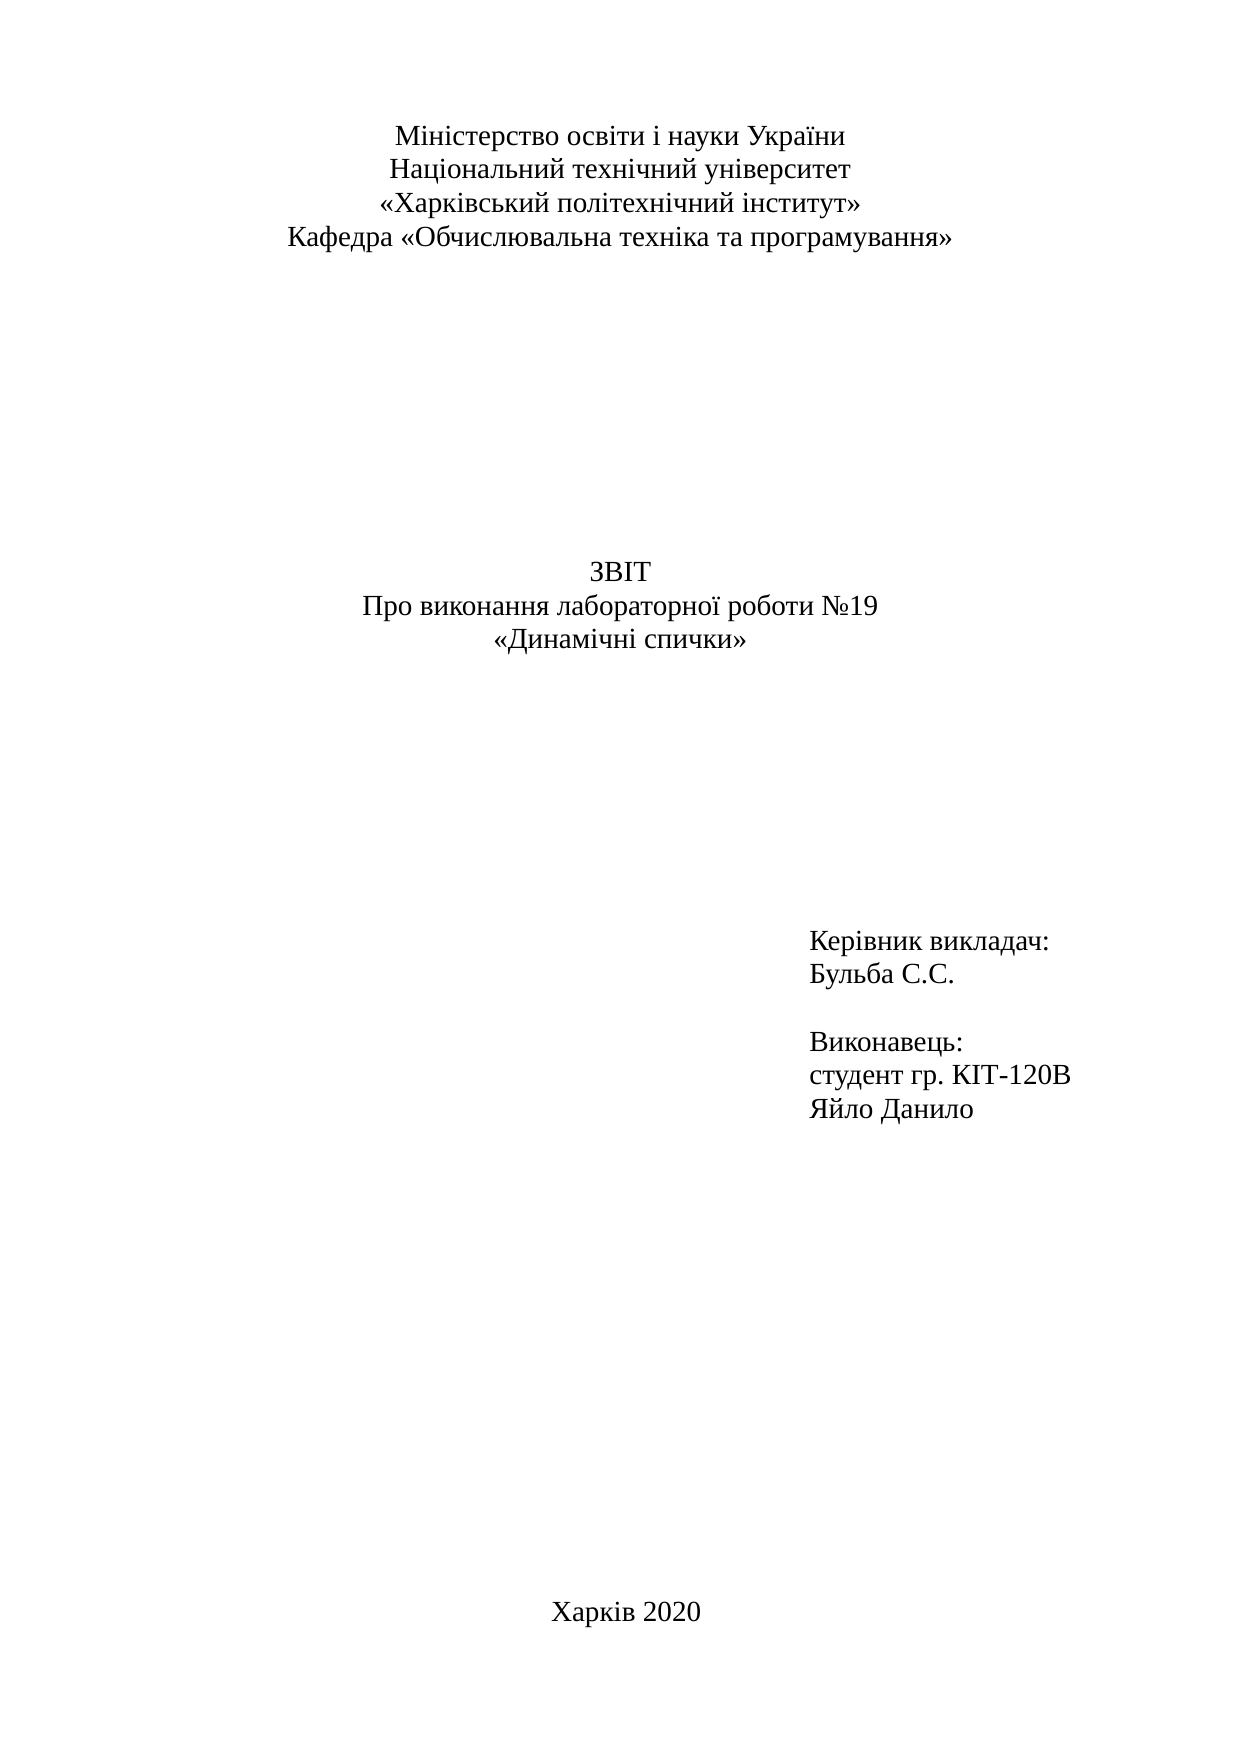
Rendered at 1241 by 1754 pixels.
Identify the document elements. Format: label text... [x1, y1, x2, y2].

text Міністерство освіти і науки України [118, 118, 1122, 152]
text Національний технічний університет [118, 152, 1122, 185]
text Про виконання лабораторної роботи №19 [118, 588, 1122, 621]
text ЗВІТ [118, 554, 1122, 588]
text Бульба С.С. [809, 957, 1122, 990]
text Харків 2020 [130, 1594, 1122, 1627]
text «Динамічні спички» [118, 621, 1122, 655]
text студент гр. КІТ-120В [809, 1057, 1122, 1091]
text Керівник викладач: [809, 923, 1122, 957]
text Виконавець: [809, 1024, 1122, 1057]
text Кафедра «Обчислювальна техніка та програмування» [118, 219, 1122, 252]
text «Харківський політехнічний інститут» [118, 185, 1122, 219]
text Яйло Данило [809, 1091, 1122, 1124]
